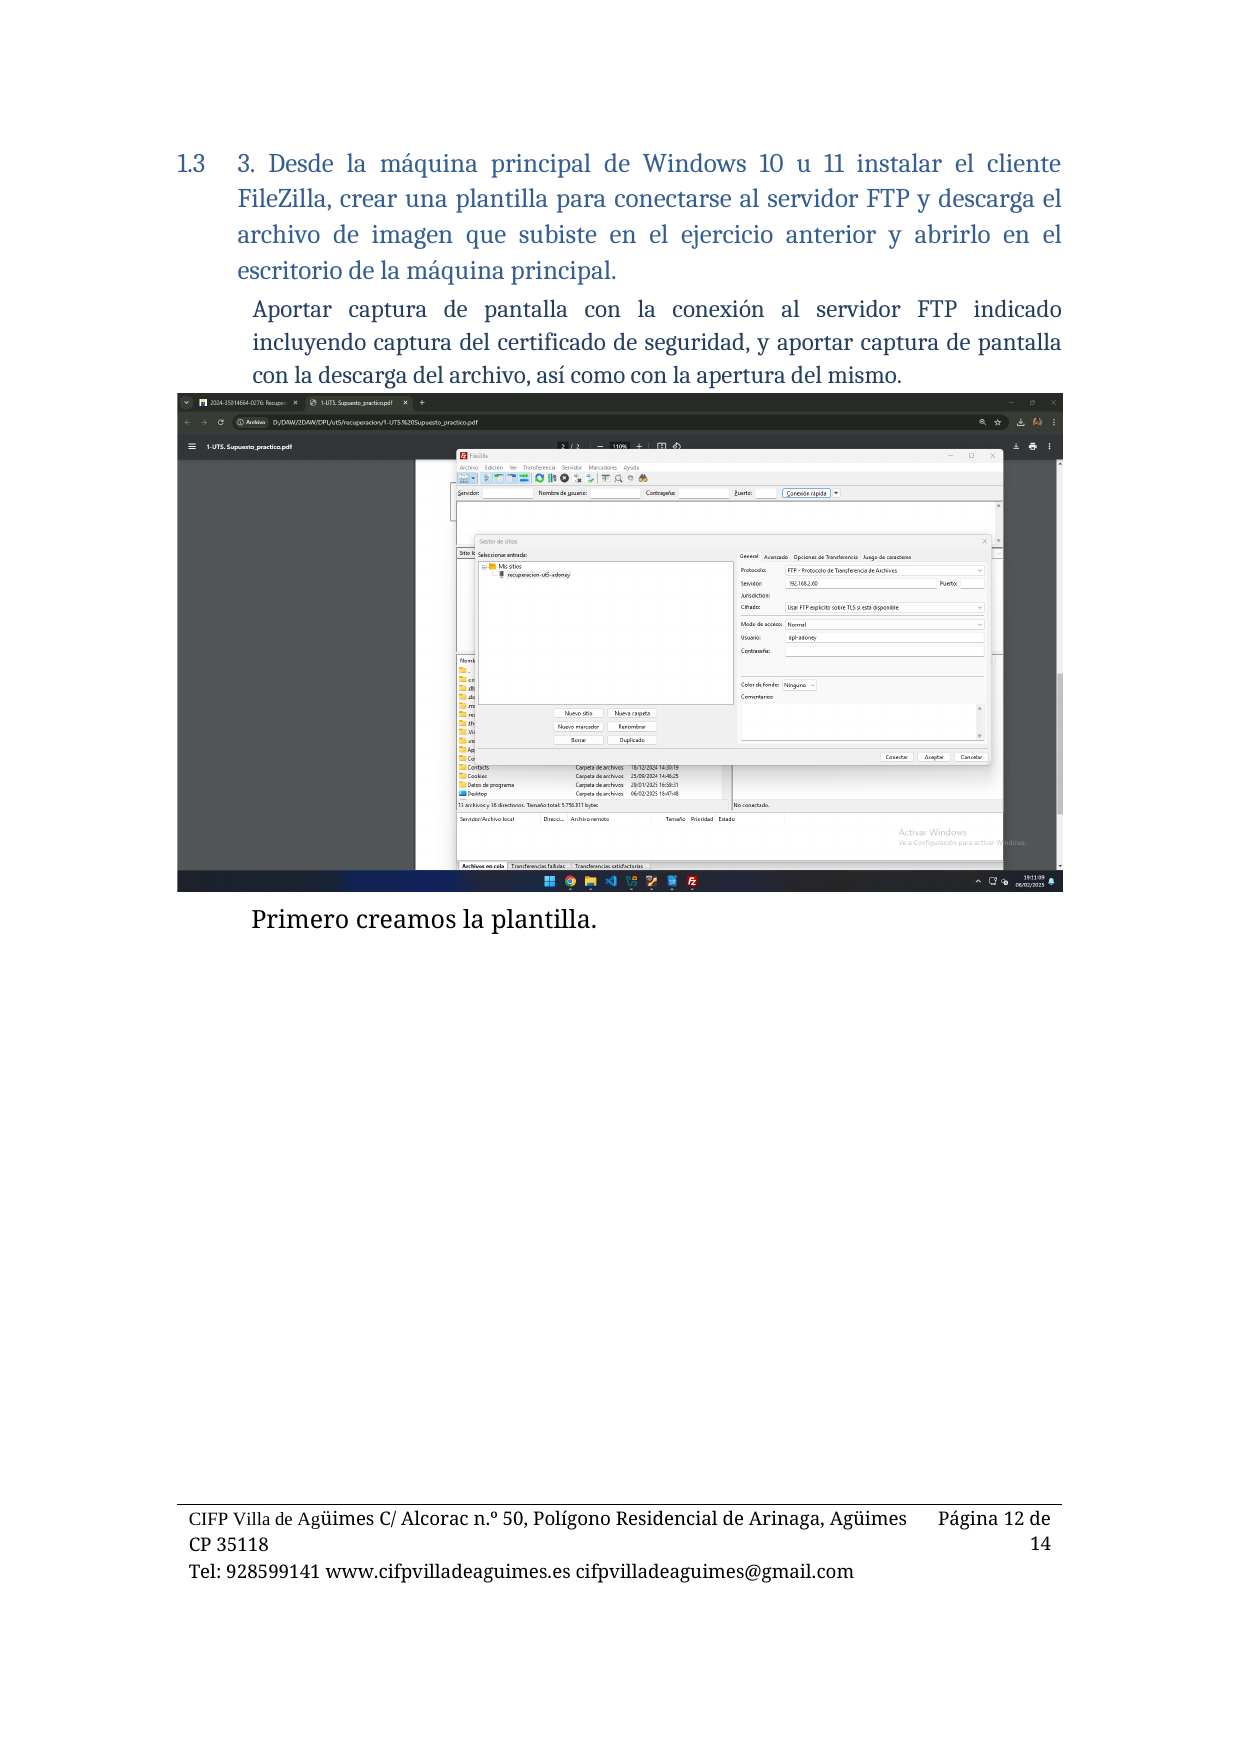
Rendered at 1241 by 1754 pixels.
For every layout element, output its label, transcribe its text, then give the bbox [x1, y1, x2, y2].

subtitle Aportar captura de pantalla con la conexión al servidor FTP indicado incluyendo captura del certificado de seguridad, y aportar captura de pantalla con la descarga del archivo, así como con la apertura del mismo. [177, 295, 1063, 389]
picture [177, 393, 1063, 892]
text Primero creamos la plantilla. [177, 892, 1063, 935]
subtitle 3. Desde la máquina principal de Windows 10 u 11 instalar el cliente FileZilla, crear una plantilla para conectarse al servidor FTP y descarga el archivo de imagen que subiste en el ejercicio anterior y abrirlo en el escritorio de la máquina principal. [177, 148, 1063, 286]
